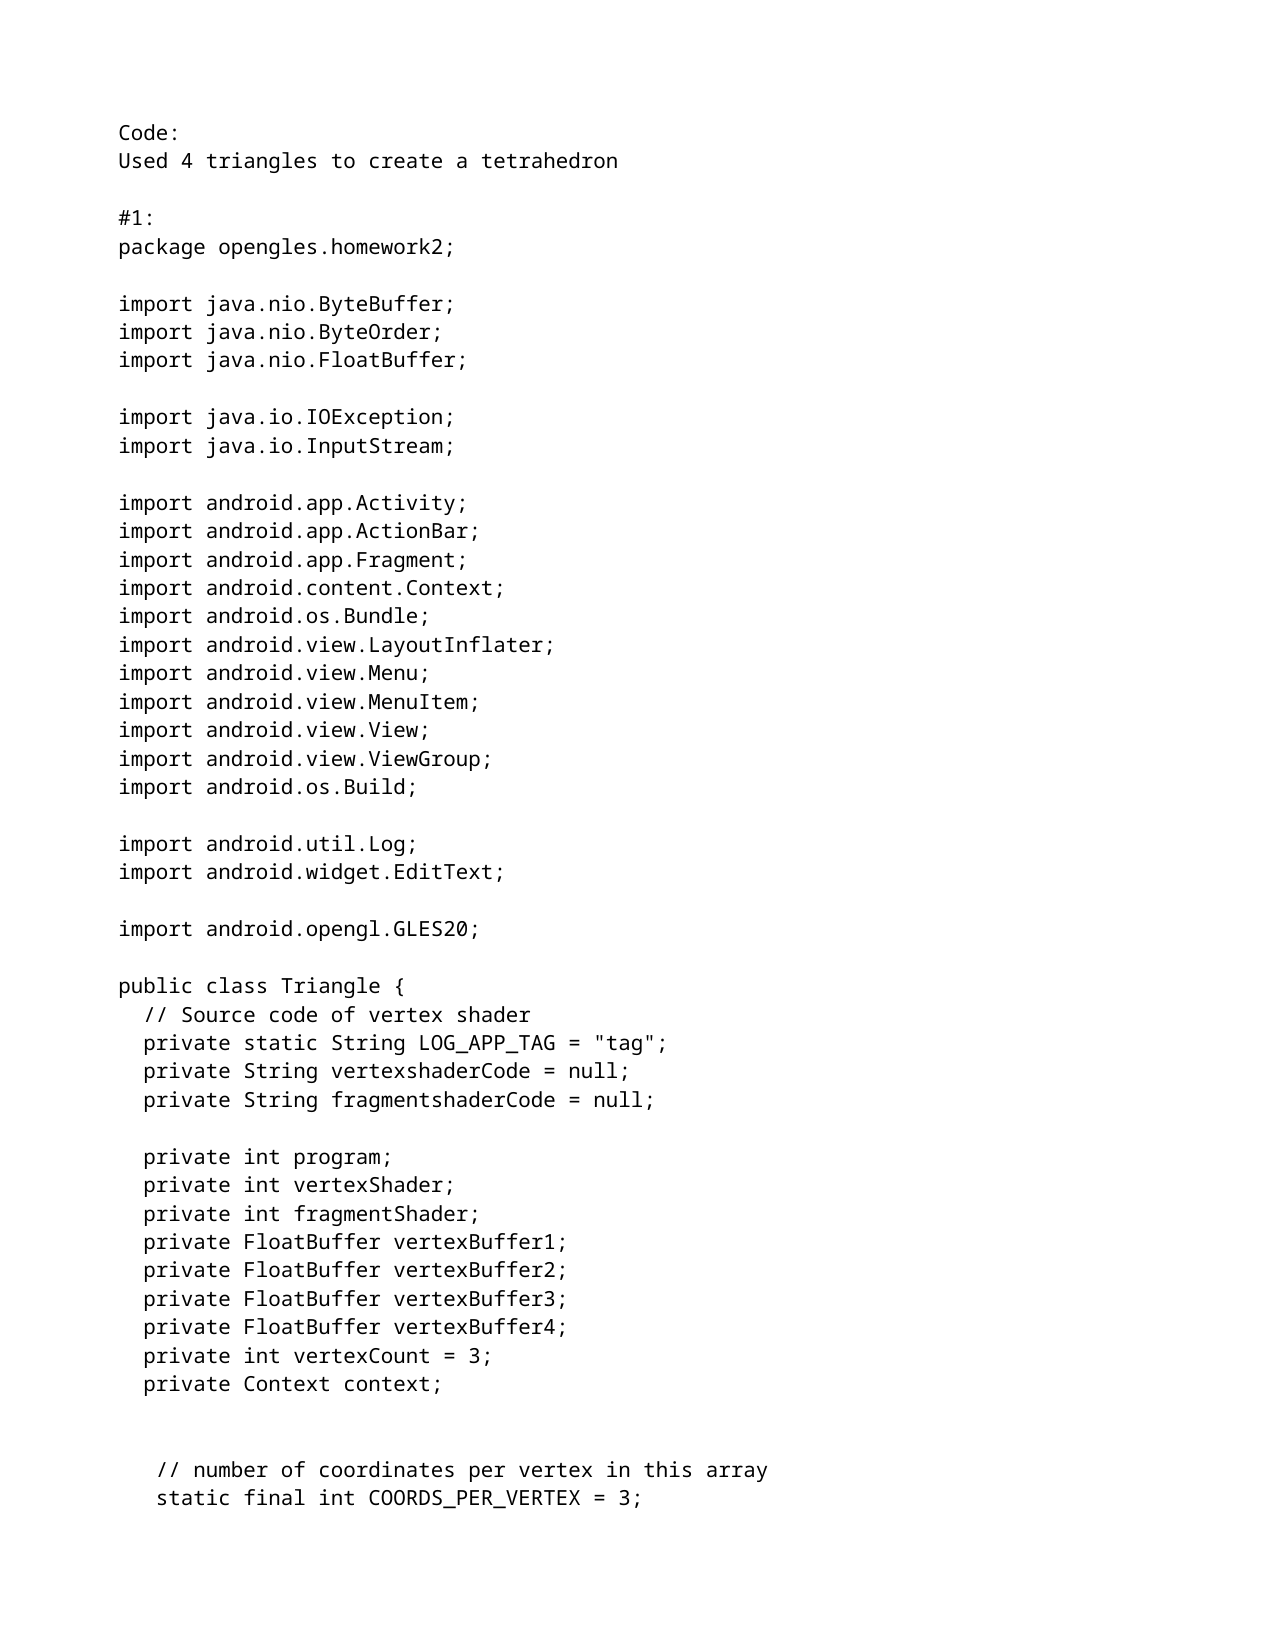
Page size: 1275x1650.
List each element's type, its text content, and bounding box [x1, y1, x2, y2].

text public class Triangle { [118, 971, 1157, 1000]
text import android.app.Activity; [118, 488, 1157, 516]
text private FloatBuffer vertexBuffer1; [118, 1227, 1157, 1256]
text import android.view.View; [118, 715, 1157, 744]
text #1: [118, 203, 1157, 232]
text import android.view.LayoutInflater; [118, 630, 1157, 658]
text private FloatBuffer vertexBuffer3; [118, 1284, 1157, 1312]
text import android.view.Menu; [118, 658, 1157, 687]
text // number of coordinates per vertex in this array [118, 1455, 1157, 1483]
text private Context context; [118, 1369, 1157, 1398]
text private static String LOG_APP_TAG = "tag"; [118, 1028, 1157, 1057]
text private FloatBuffer vertexBuffer4; [118, 1312, 1157, 1341]
text static final int COORDS_PER_VERTEX = 3; [118, 1483, 1157, 1512]
text package opengles.homework2; [118, 232, 1157, 260]
text import android.view.MenuItem; [118, 687, 1157, 715]
text import android.app.Fragment; [118, 545, 1157, 573]
text import java.nio.ByteBuffer; [118, 289, 1157, 317]
text import android.view.ViewGroup; [118, 744, 1157, 772]
text private String vertexshaderCode = null; [118, 1057, 1157, 1085]
text private int fragmentShader; [118, 1199, 1157, 1227]
text import android.os.Bundle; [118, 602, 1157, 630]
text import android.util.Log; [118, 829, 1157, 857]
text import java.io.IOException; [118, 402, 1157, 431]
text import java.io.InputStream; [118, 431, 1157, 459]
text import java.nio.ByteOrder; [118, 317, 1157, 346]
text private int program; [118, 1142, 1157, 1170]
text private int vertexCount = 3; [118, 1341, 1157, 1369]
text import android.os.Build; [118, 772, 1157, 801]
text import java.nio.FloatBuffer; [118, 346, 1157, 374]
text private String fragmentshaderCode = null; [118, 1085, 1157, 1113]
text private int vertexShader; [118, 1170, 1157, 1199]
text // Source code of vertex shader [118, 1000, 1157, 1028]
text Code: Used 4 triangles to create a tetrahedron [118, 118, 1157, 203]
text import android.opengl.GLES20; [118, 914, 1157, 943]
text import android.widget.EditText; [118, 857, 1157, 886]
text import android.app.ActionBar; [118, 516, 1157, 545]
text private FloatBuffer vertexBuffer2; [118, 1256, 1157, 1284]
text import android.content.Context; [118, 573, 1157, 602]
